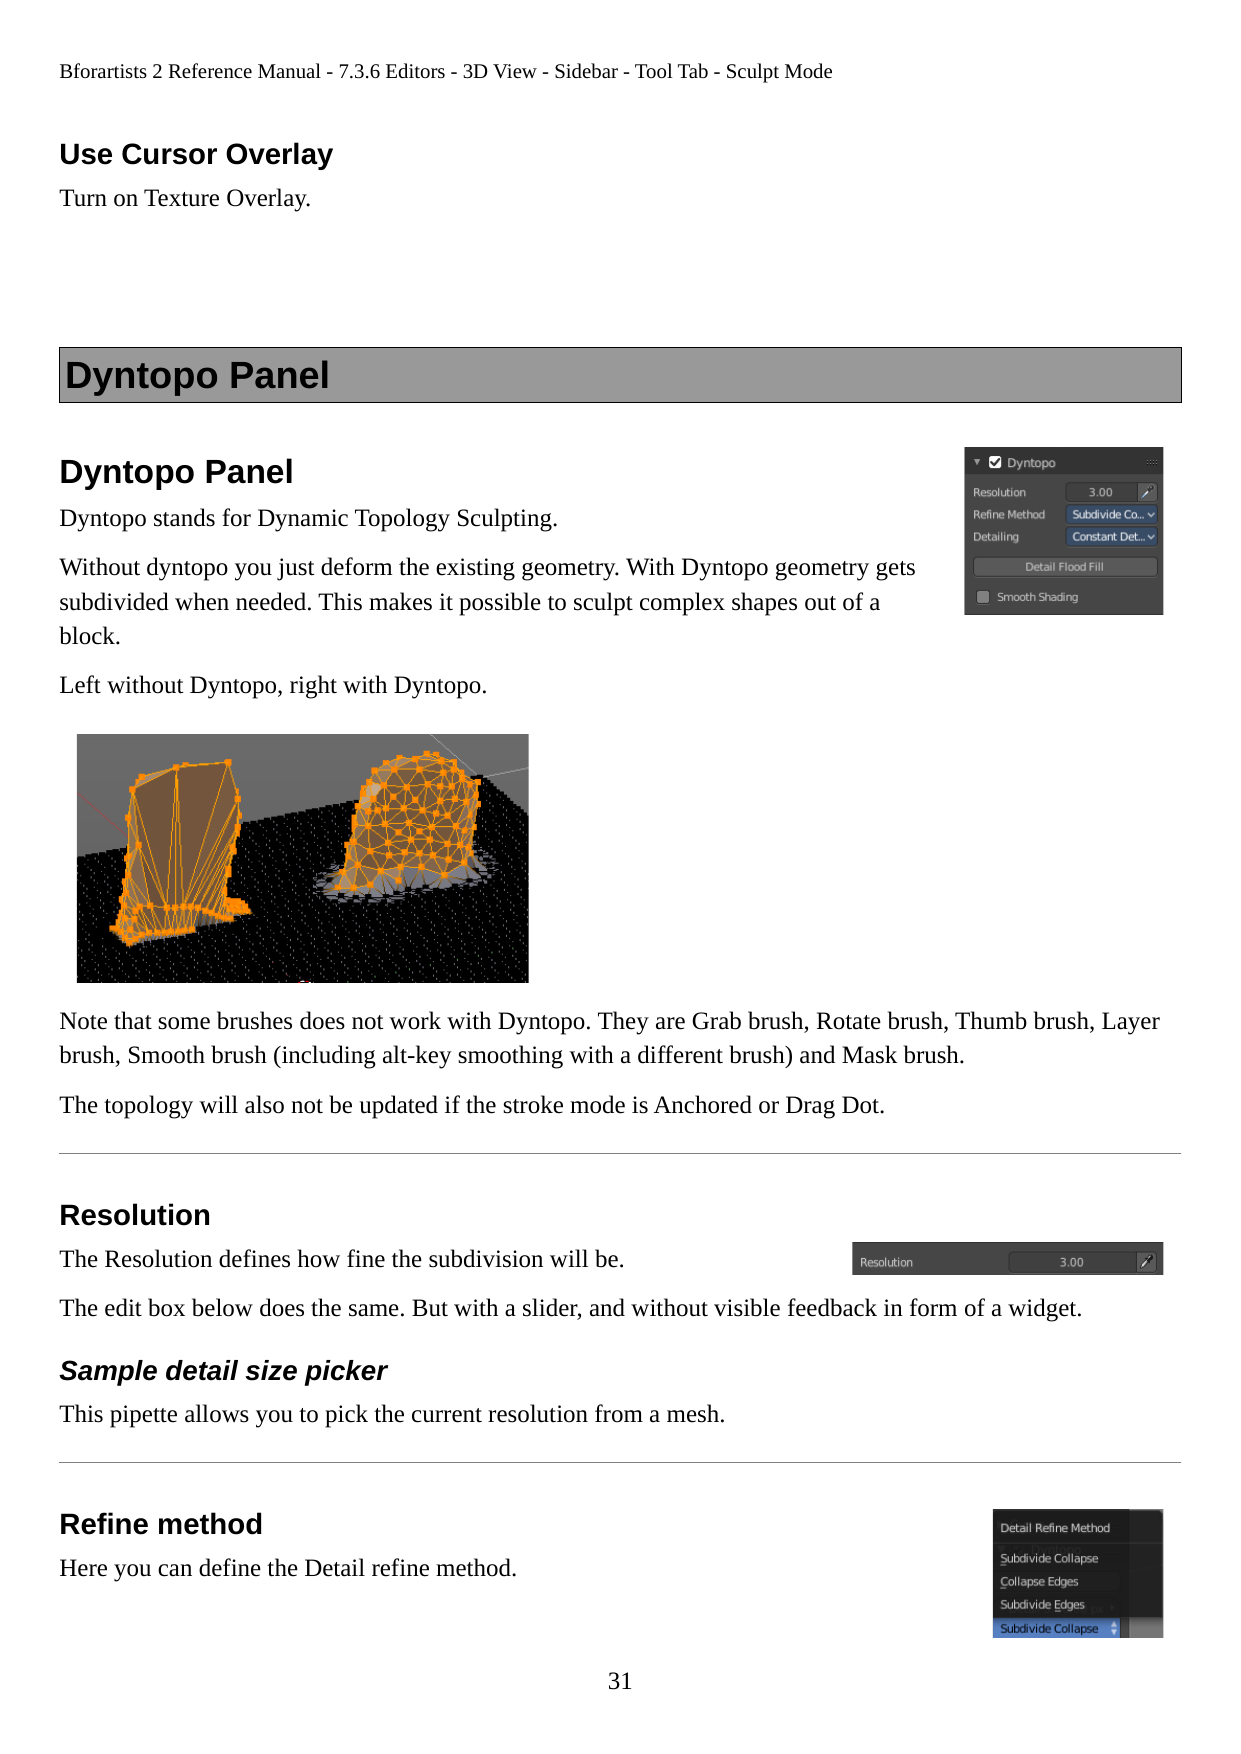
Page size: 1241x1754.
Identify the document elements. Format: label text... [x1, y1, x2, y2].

text Here you can define the Detail refine method. [59, 1553, 992, 1582]
text Turn on Texture Overlay. [59, 183, 1181, 212]
subtitle Sample detail size picker [59, 1354, 1181, 1386]
table_header Dyntopo Panel [60, 348, 1181, 402]
subtitle Dyntopo Panel [59, 452, 964, 491]
subtitle Use Cursor Overlay [59, 137, 1181, 170]
text This pipette allows you to pick the current resolution from a mesh. [59, 1399, 1181, 1427]
picture [852, 1242, 1164, 1275]
text Note that some brushes does not work with Dyntopo. They are Grab brush, Rotate brush, Thumb brush, Layer brush, Smooth brush (including alt-key smoothing with a different brush) and Mask brush. [59, 719, 1181, 1069]
subtitle [1164, 452, 1181, 491]
text The Resolution defines how fine the subdivision will be. [59, 1244, 852, 1272]
picture [992, 1509, 1164, 1638]
text The topology will also not be updated if the stroke mode is Anchored or Drag Dot. [59, 1090, 1181, 1118]
subtitle Resolution [59, 1197, 1181, 1231]
text Left without Dyntopo, right with Dyntopo. [59, 670, 1181, 699]
picture [76, 734, 529, 983]
text Without dyntopo you just deform the existing geometry. With Dyntopo geometry gets subdivided when needed. This makes it possible to sculpt complex shapes out of a block. [59, 552, 1181, 650]
picture [964, 447, 1164, 615]
text Dyntopo stands for Dynamic Topology Sculpting. [59, 503, 964, 532]
subtitle Refine method [59, 1507, 1181, 1540]
text The edit box below does the same. But with a slider, and without visible feedback in form of a widget. [59, 1293, 1181, 1322]
